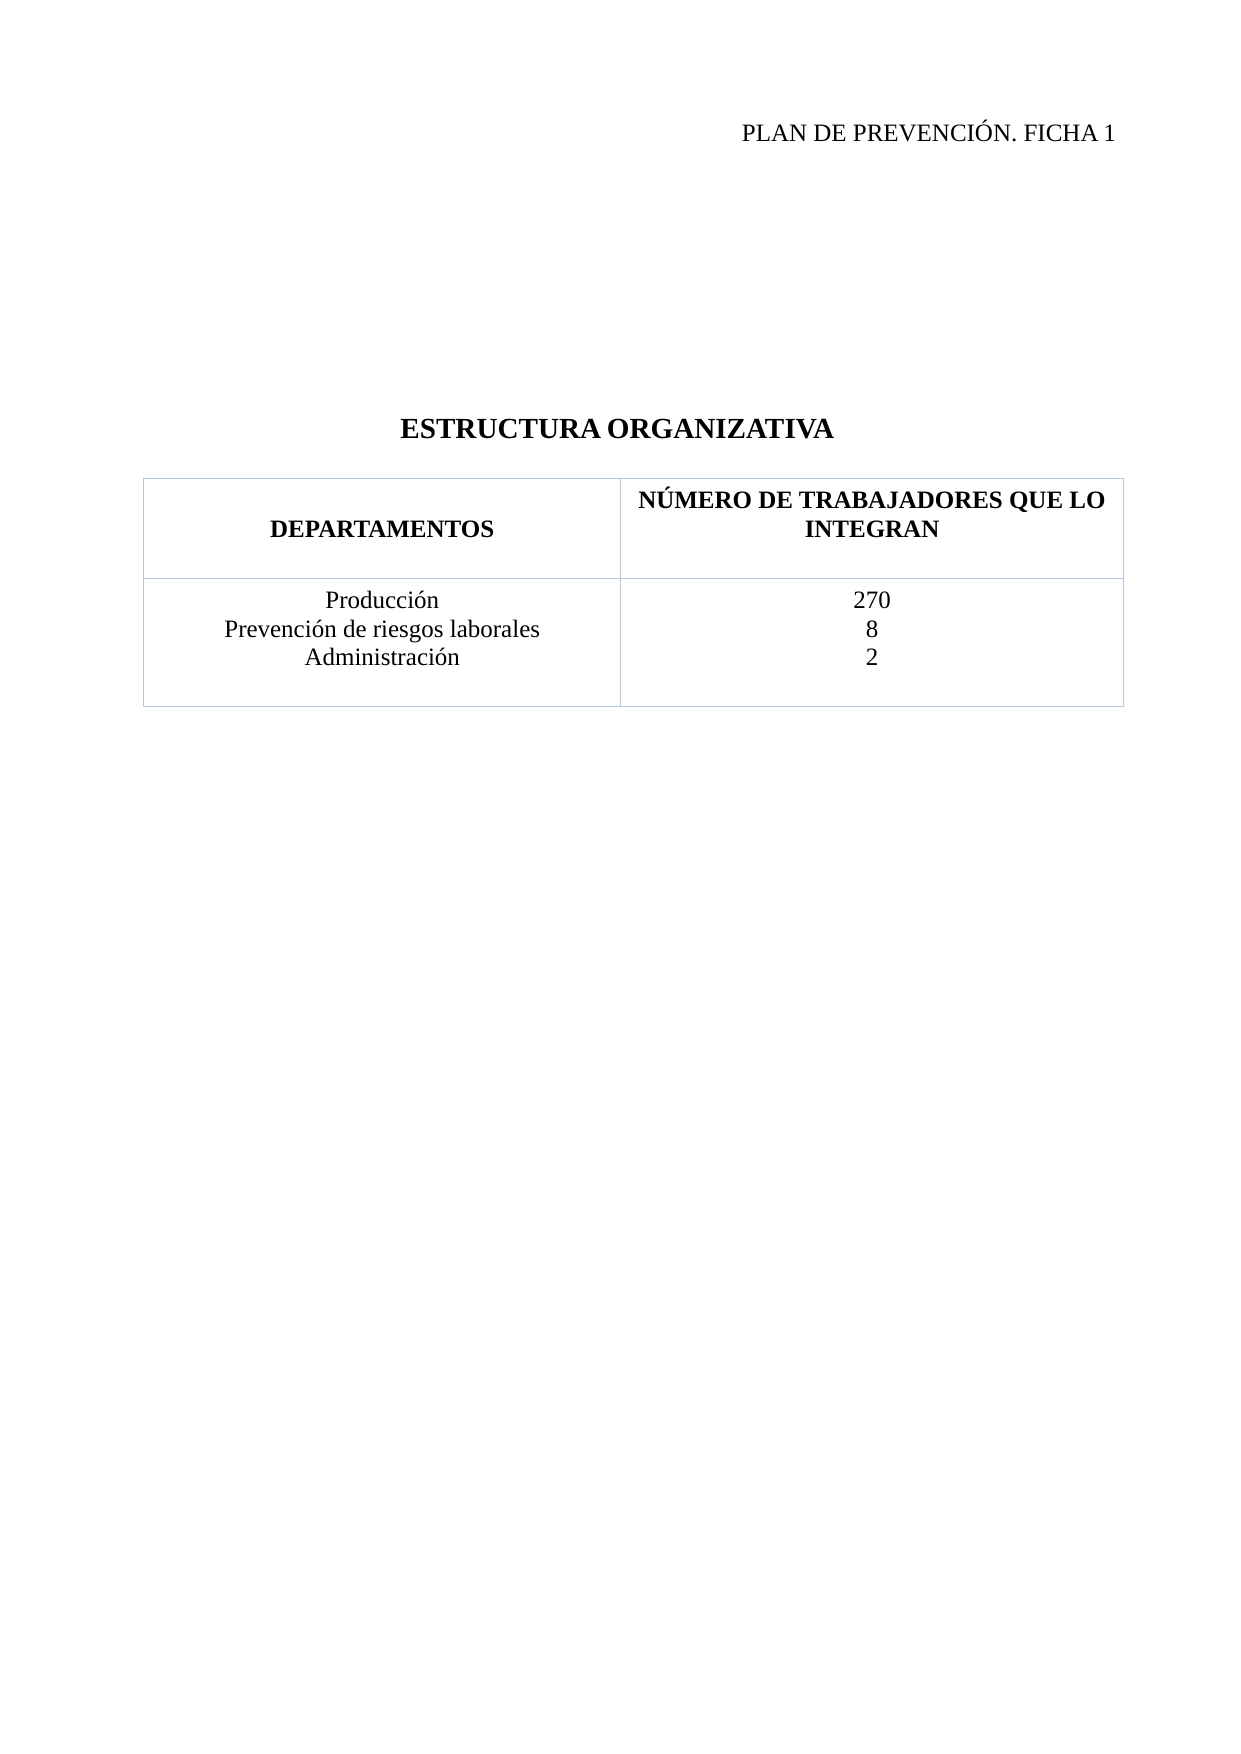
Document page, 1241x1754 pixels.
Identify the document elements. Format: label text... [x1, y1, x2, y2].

table_cell Producción Prevención de riesgos laborales Administración [144, 579, 620, 706]
table_header NÚMERO DE TRABAJADORES QUE LO INTEGRAN [621, 479, 1123, 578]
table_header DEPARTAMENTOS [144, 479, 620, 578]
table_cell 270 8 2 [621, 579, 1123, 706]
text ESTRUCTURA ORGANIZATIVA [118, 411, 1122, 445]
